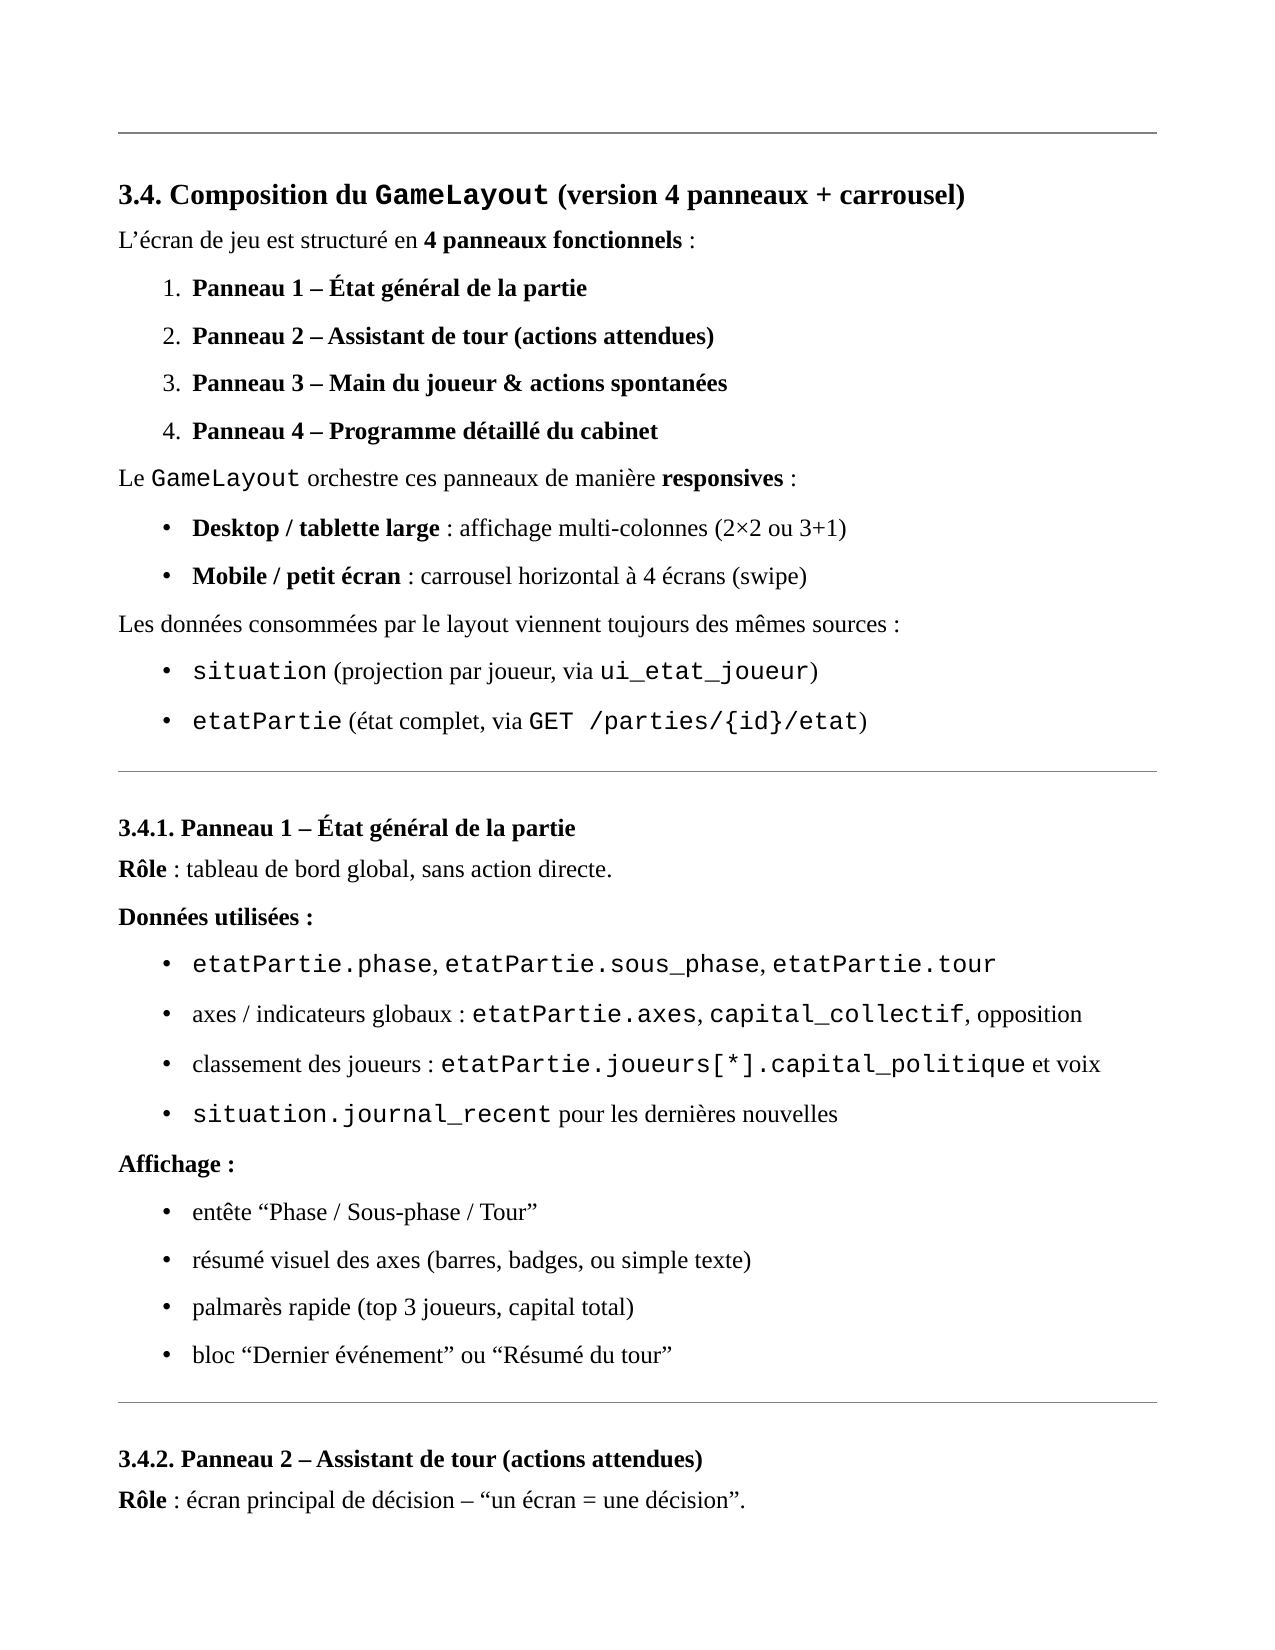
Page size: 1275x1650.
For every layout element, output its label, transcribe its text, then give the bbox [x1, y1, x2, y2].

list résumé visuel des axes (barres, badges, ou simple texte) [162, 1245, 1157, 1273]
text Le GameLayout orchestre ces panneaux de manière responsives : [118, 463, 1157, 494]
text Les données consommées par le layout viennent toujours des mêmes sources : [118, 609, 1157, 637]
list Mobile / petit écran : carrousel horizontal à 4 écrans (swipe) [162, 561, 1157, 590]
list entête “Phase / Sous-phase / Tour” [162, 1197, 1157, 1226]
list etatPartie.phase, etatPartie.sous_phase, etatPartie.tour [162, 949, 1157, 980]
list situation.journal_recent pour les dernières nouvelles [162, 1099, 1157, 1130]
list classement des joueurs : etatPartie.joueurs[*].capital_politique et voix [162, 1049, 1157, 1080]
text Données utilisées : [118, 902, 1157, 931]
list Desktop / tablette large : affichage multi-colonnes (2×2 ou 3+1) [162, 513, 1157, 542]
text L’écran de jeu est structuré en 4 panneaux fonctionnels : [118, 226, 1157, 254]
list bloc “Dernier événement” ou “Résumé du tour” [162, 1340, 1157, 1369]
list Panneau 2 – Assistant de tour (actions attendues) [162, 321, 1157, 349]
subtitle 3.4.1. Panneau 1 – État général de la partie [118, 813, 1157, 842]
text Affichage : [118, 1149, 1157, 1178]
list palmarès rapide (top 3 joueurs, capital total) [162, 1292, 1157, 1321]
text Rôle : tableau de bord global, sans action directe. [118, 854, 1157, 883]
list axes / indicateurs globaux : etatPartie.axes, capital_collectif, opposition [162, 999, 1157, 1030]
list Panneau 1 – État général de la partie [162, 273, 1157, 302]
list etatPartie (état complet, via GET /parties/{id}/etat) [162, 706, 1157, 737]
list Panneau 3 – Main du joueur & actions spontanées [162, 368, 1157, 397]
list situation (projection par joueur, via ui_etat_joueur) [162, 656, 1157, 687]
subtitle 3.4.2. Panneau 2 – Assistant de tour (actions attendues) [118, 1444, 1157, 1473]
subtitle 3.4. Composition du GameLayout (version 4 panneaux + carrousel) [118, 177, 1157, 213]
list Panneau 4 – Programme détaillé du cabinet [162, 416, 1157, 445]
text Rôle : écran principal de décision – “un écran = une décision”. [118, 1486, 1157, 1514]
